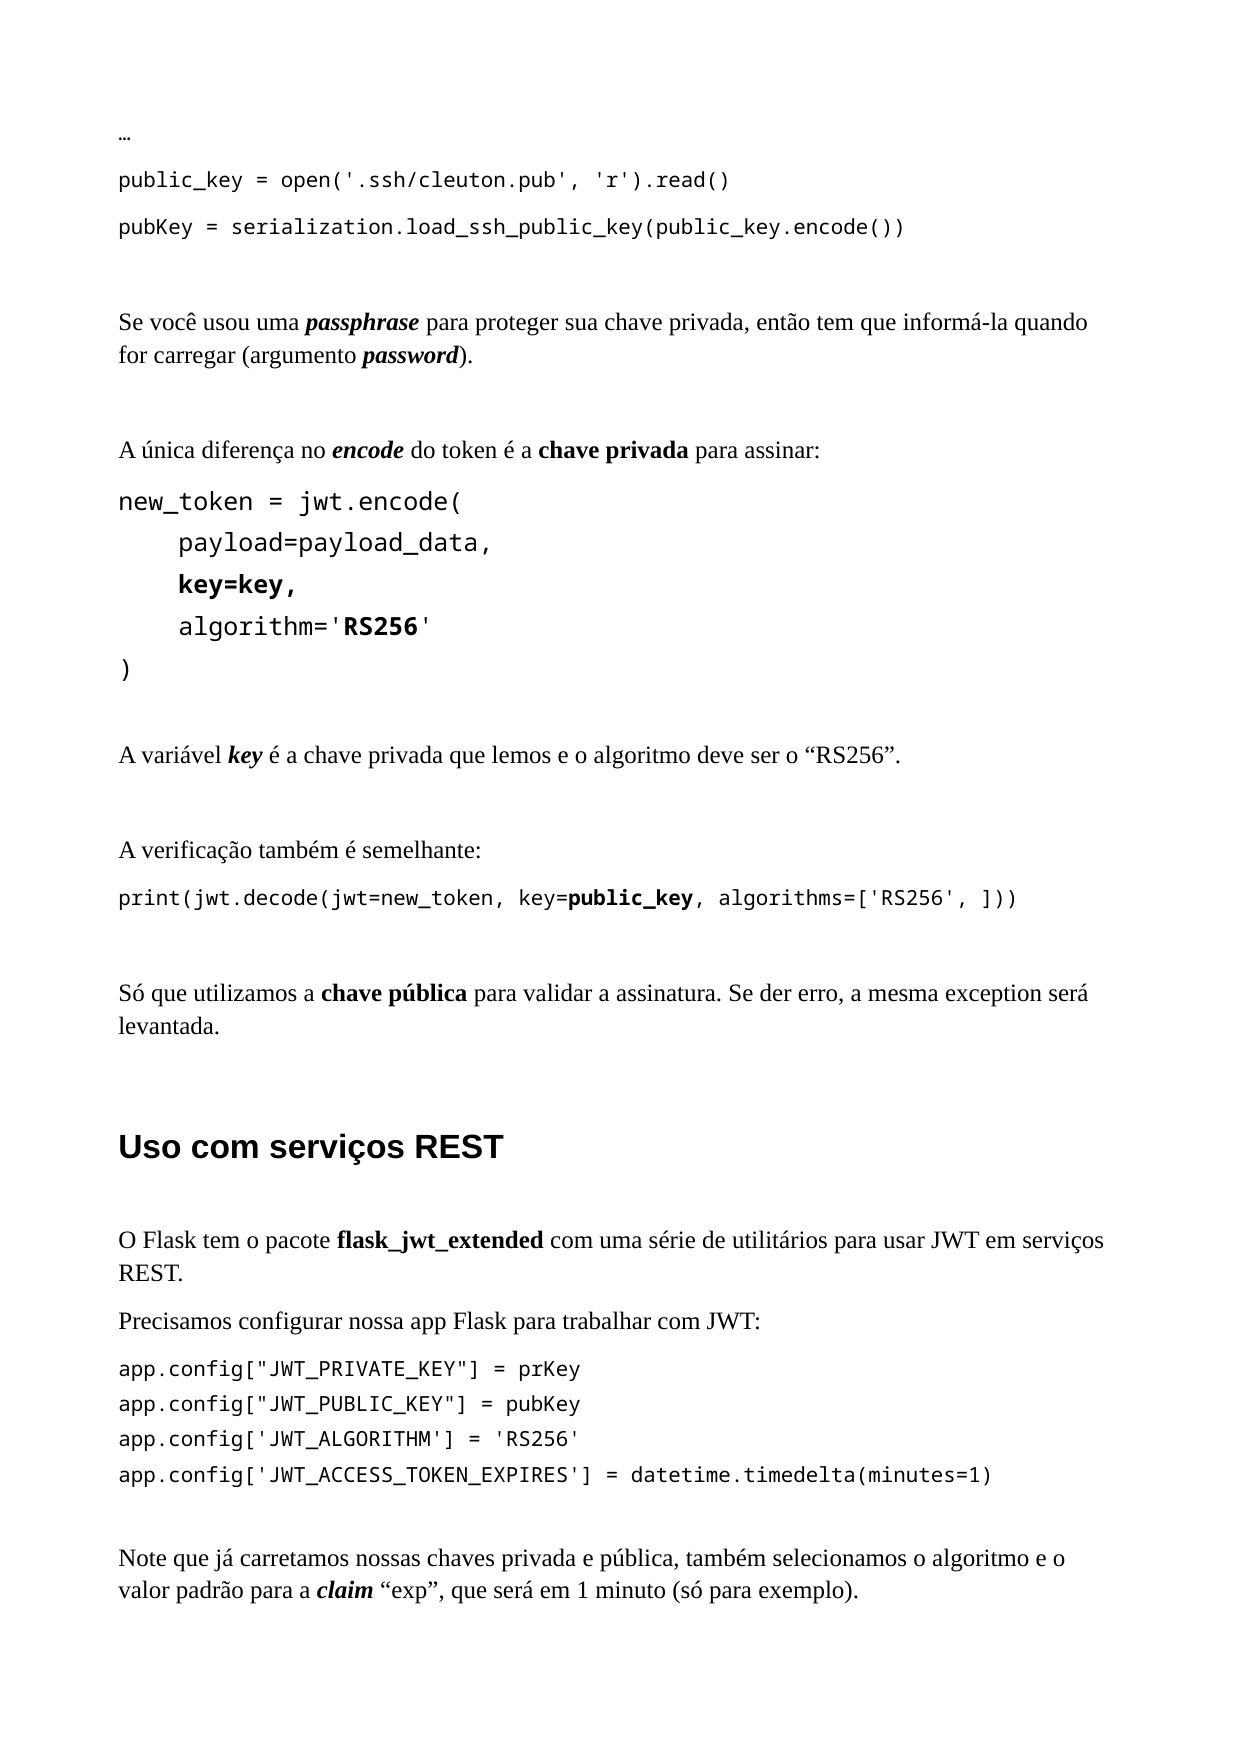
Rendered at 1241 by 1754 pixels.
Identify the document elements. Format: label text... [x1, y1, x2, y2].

text A variável key é a chave privada que lemos e o algoritmo deve ser o “RS256”. [118, 740, 1122, 769]
text ) [118, 651, 1122, 685]
text pubKey = serialization.load_ssh_public_key(public_key.encode()) [118, 212, 1122, 241]
subtitle Uso com serviços REST [118, 1127, 1122, 1165]
text A única diferença no encode do token é a chave privada para assinar: [118, 436, 1122, 464]
text … [118, 118, 1122, 147]
text app.config["JWT_PUBLIC_KEY"] = pubKey [118, 1389, 1122, 1417]
text O Flask tem o pacote flask_jwt_extended com uma série de utilitários para usar JWT em serviços REST. [118, 1226, 1122, 1287]
text Precisamos configurar nossa app Flask para trabalhar com JWT: [118, 1306, 1122, 1335]
text algorithm='RS256' [118, 609, 1122, 643]
text app.config['JWT_ALGORITHM'] = 'RS256' [118, 1424, 1122, 1453]
text Só que utilizamos a chave pública para validar a assinatura. Se der erro, a mesma exception será levantada. [118, 978, 1122, 1039]
text Note que já carretamos nossas chaves privada e pública, também selecionamos o algoritmo e o valor padrão para a claim “exp”, que será em 1 minuto (só para exemplo). [118, 1543, 1122, 1604]
text app.config["JWT_PRIVATE_KEY"] = prKey [118, 1354, 1122, 1382]
text new_token = jwt.encode( [118, 483, 1122, 517]
text app.config['JWT_ACCESS_TOKEN_EXPIRES'] = datetime.timedelta(minutes=1) [118, 1460, 1122, 1488]
text print(jwt.decode(jwt=new_token, key=public_key, algorithms=['RS256', ])) [118, 883, 1122, 911]
text A verificação também é semelhante: [118, 835, 1122, 864]
text public_key = open('.ssh/cleuton.pub', 'r').read() [118, 165, 1122, 194]
text Se você usou uma passphrase para proteger sua chave privada, então tem que informá-la quando for carregar (argumento password). [118, 307, 1122, 369]
text key=key, [118, 567, 1122, 601]
text payload=payload_data, [118, 525, 1122, 559]
